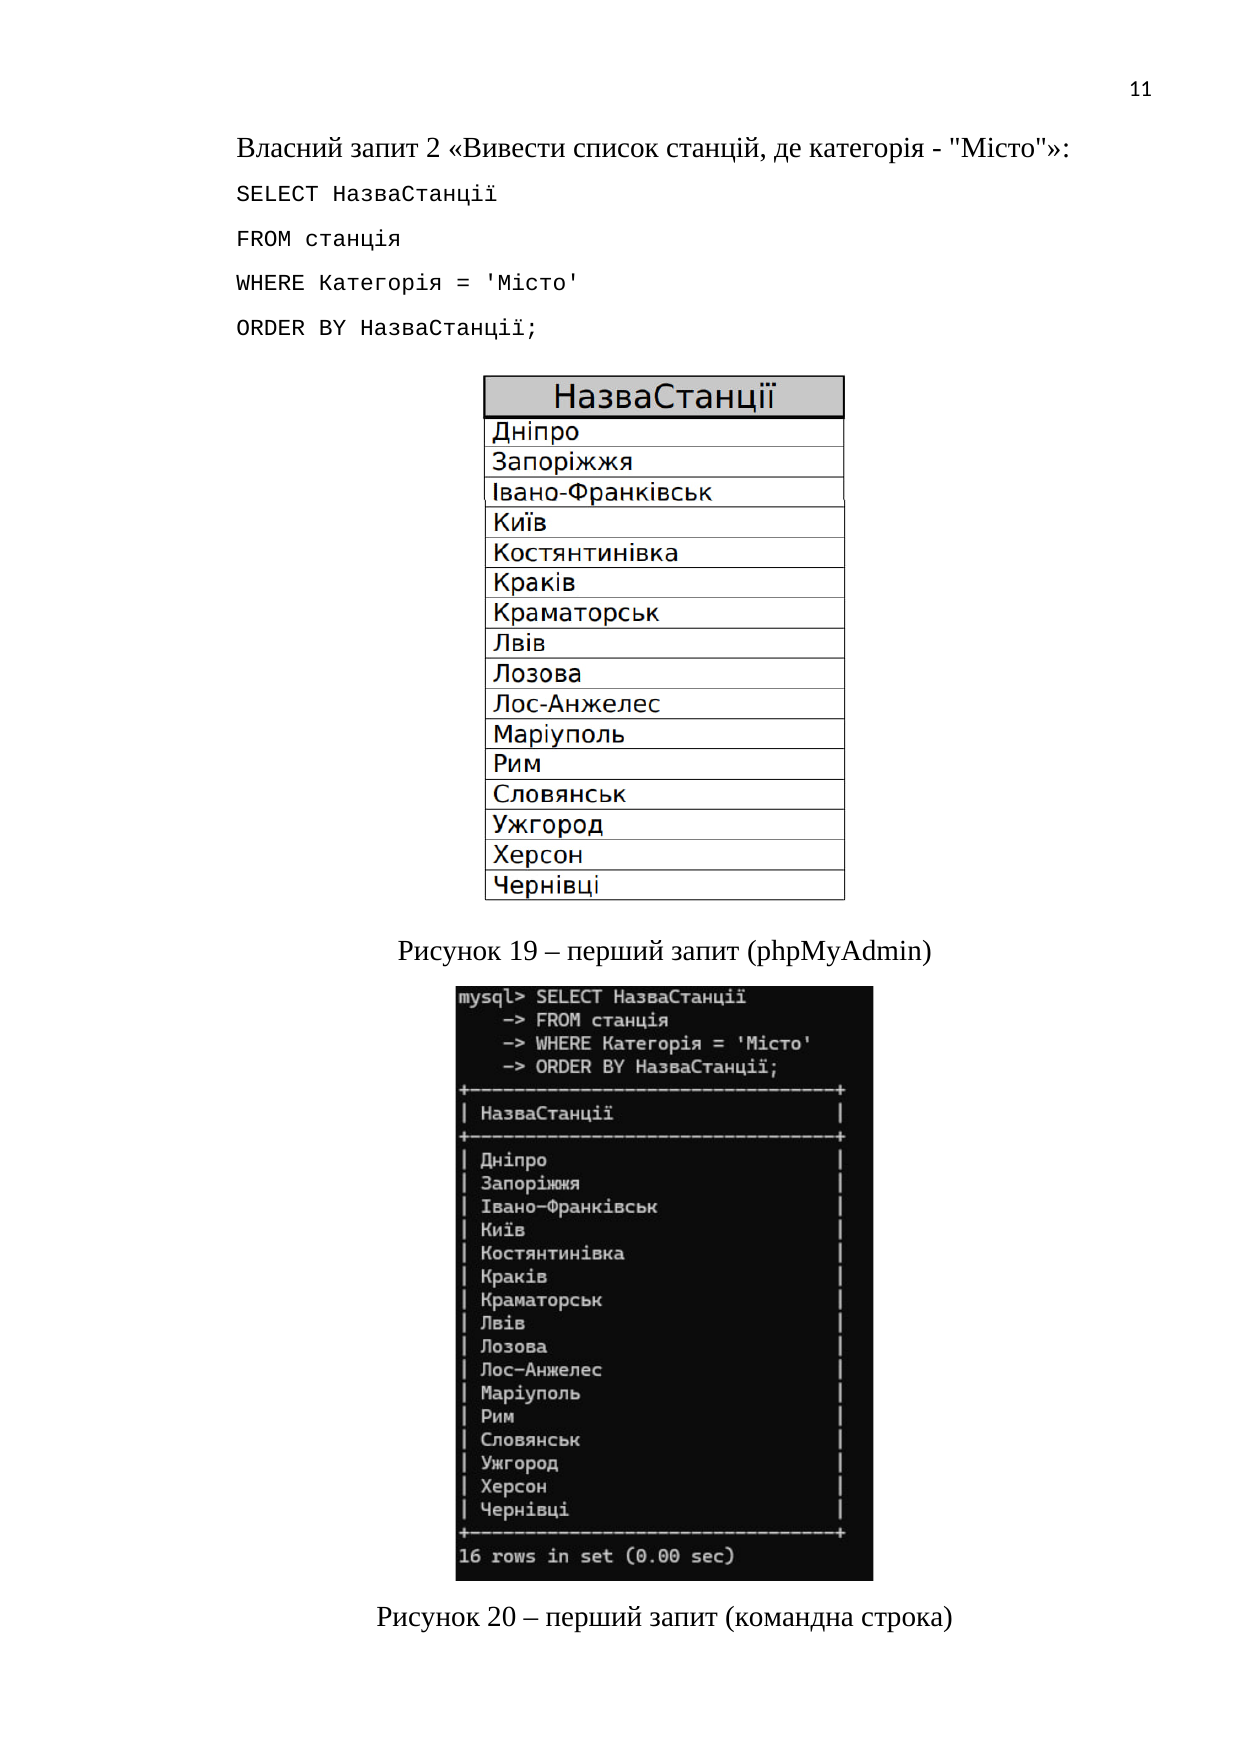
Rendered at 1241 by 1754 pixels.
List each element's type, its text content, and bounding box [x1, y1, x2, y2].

picture [455, 986, 874, 1581]
text Рисунок 19 – перший запит (phpMyAdmin) [177, 933, 1152, 967]
picture [471, 361, 858, 915]
text Власний запит 2 «Вивести список станцій, де категорія - "Місто"»: [177, 130, 1152, 163]
text ORDER BY НазваСтанції; [177, 316, 1152, 342]
text SELECT НазваСтанції [177, 183, 1152, 208]
text FROM станція [177, 227, 1152, 253]
text WHERE Категорія = 'Місто' [177, 272, 1152, 298]
text Рисунок 20 – перший запит (командна строка) [177, 1599, 1152, 1633]
